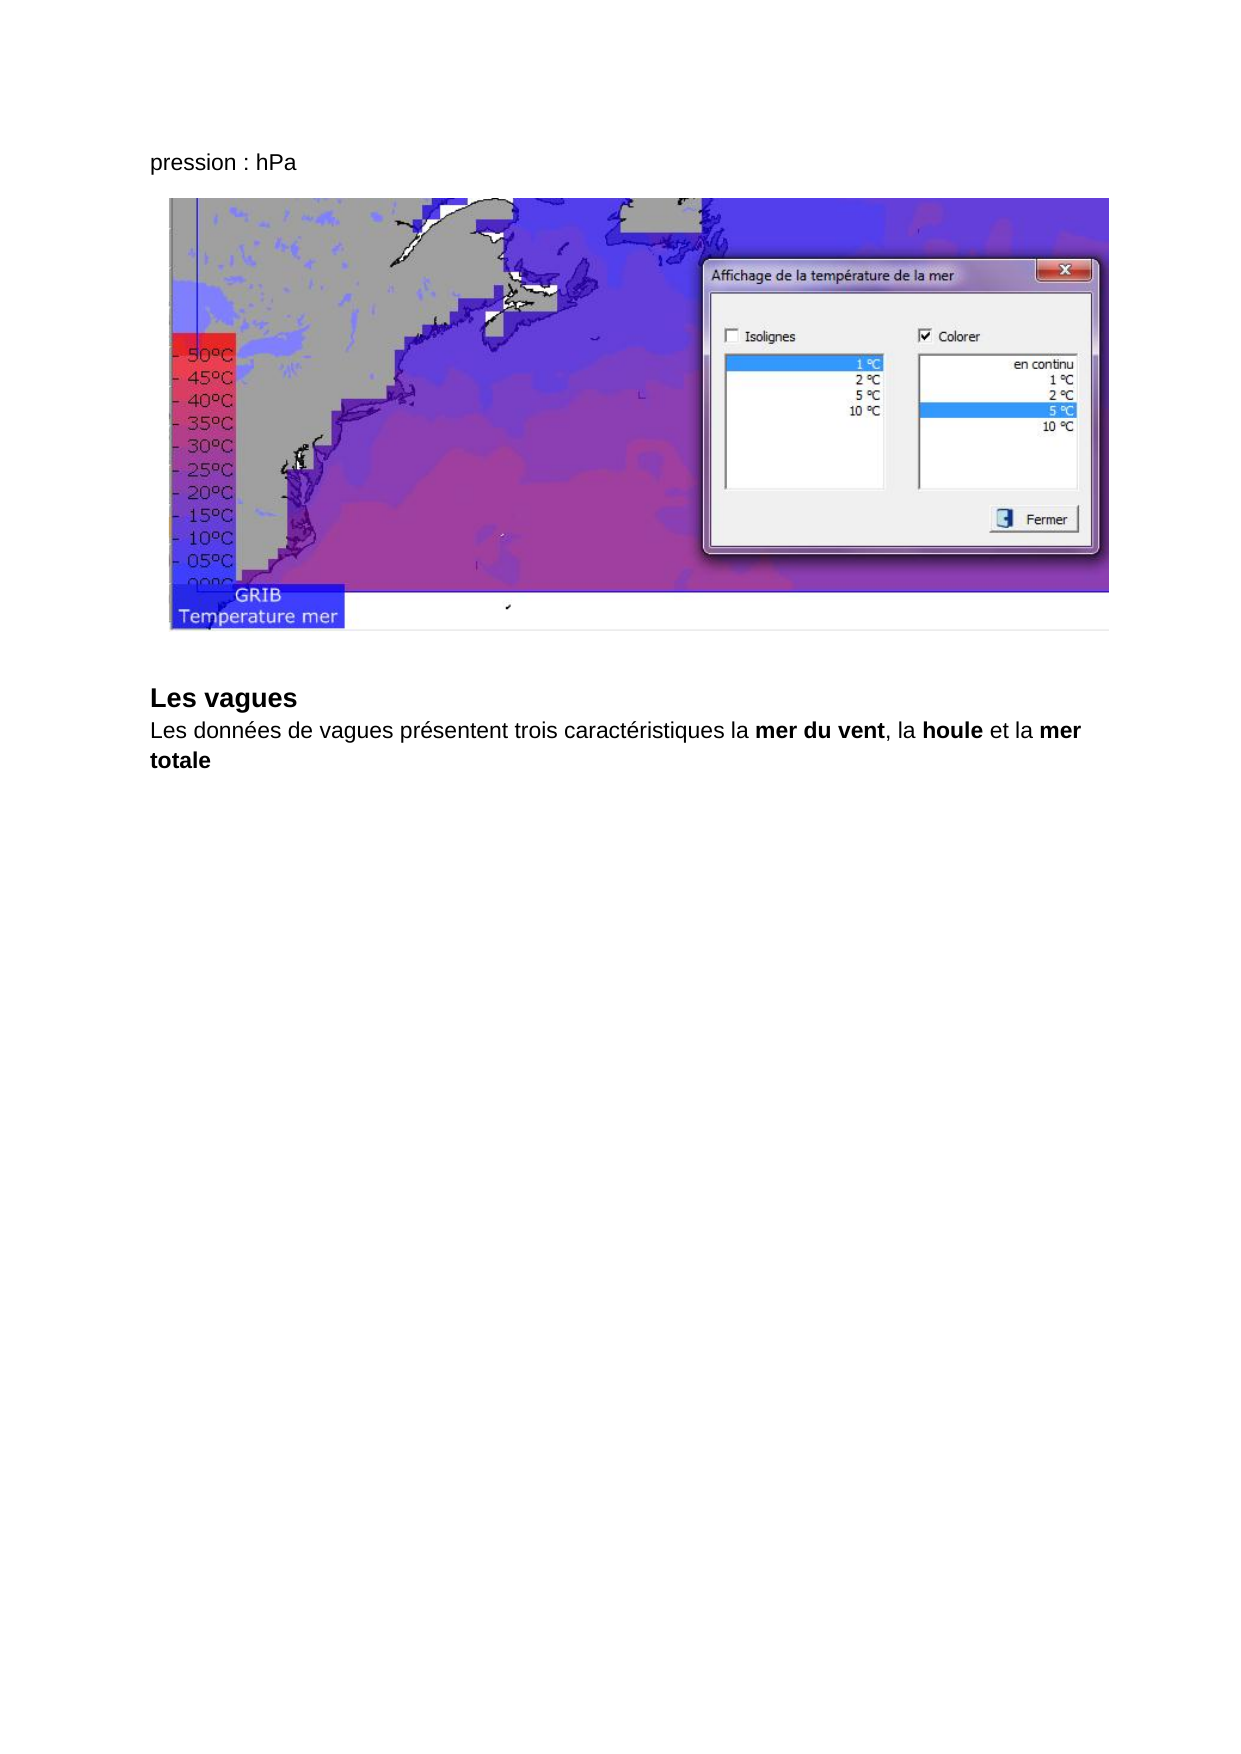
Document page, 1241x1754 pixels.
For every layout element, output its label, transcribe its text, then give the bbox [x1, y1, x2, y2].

subtitle Les vagues [150, 683, 1091, 713]
picture [168, 198, 1109, 632]
text pression : hPa [150, 150, 1091, 650]
text Les données de vagues présentent trois caractéristiques la mer du vent, la houle et la mer totale [150, 718, 1091, 773]
